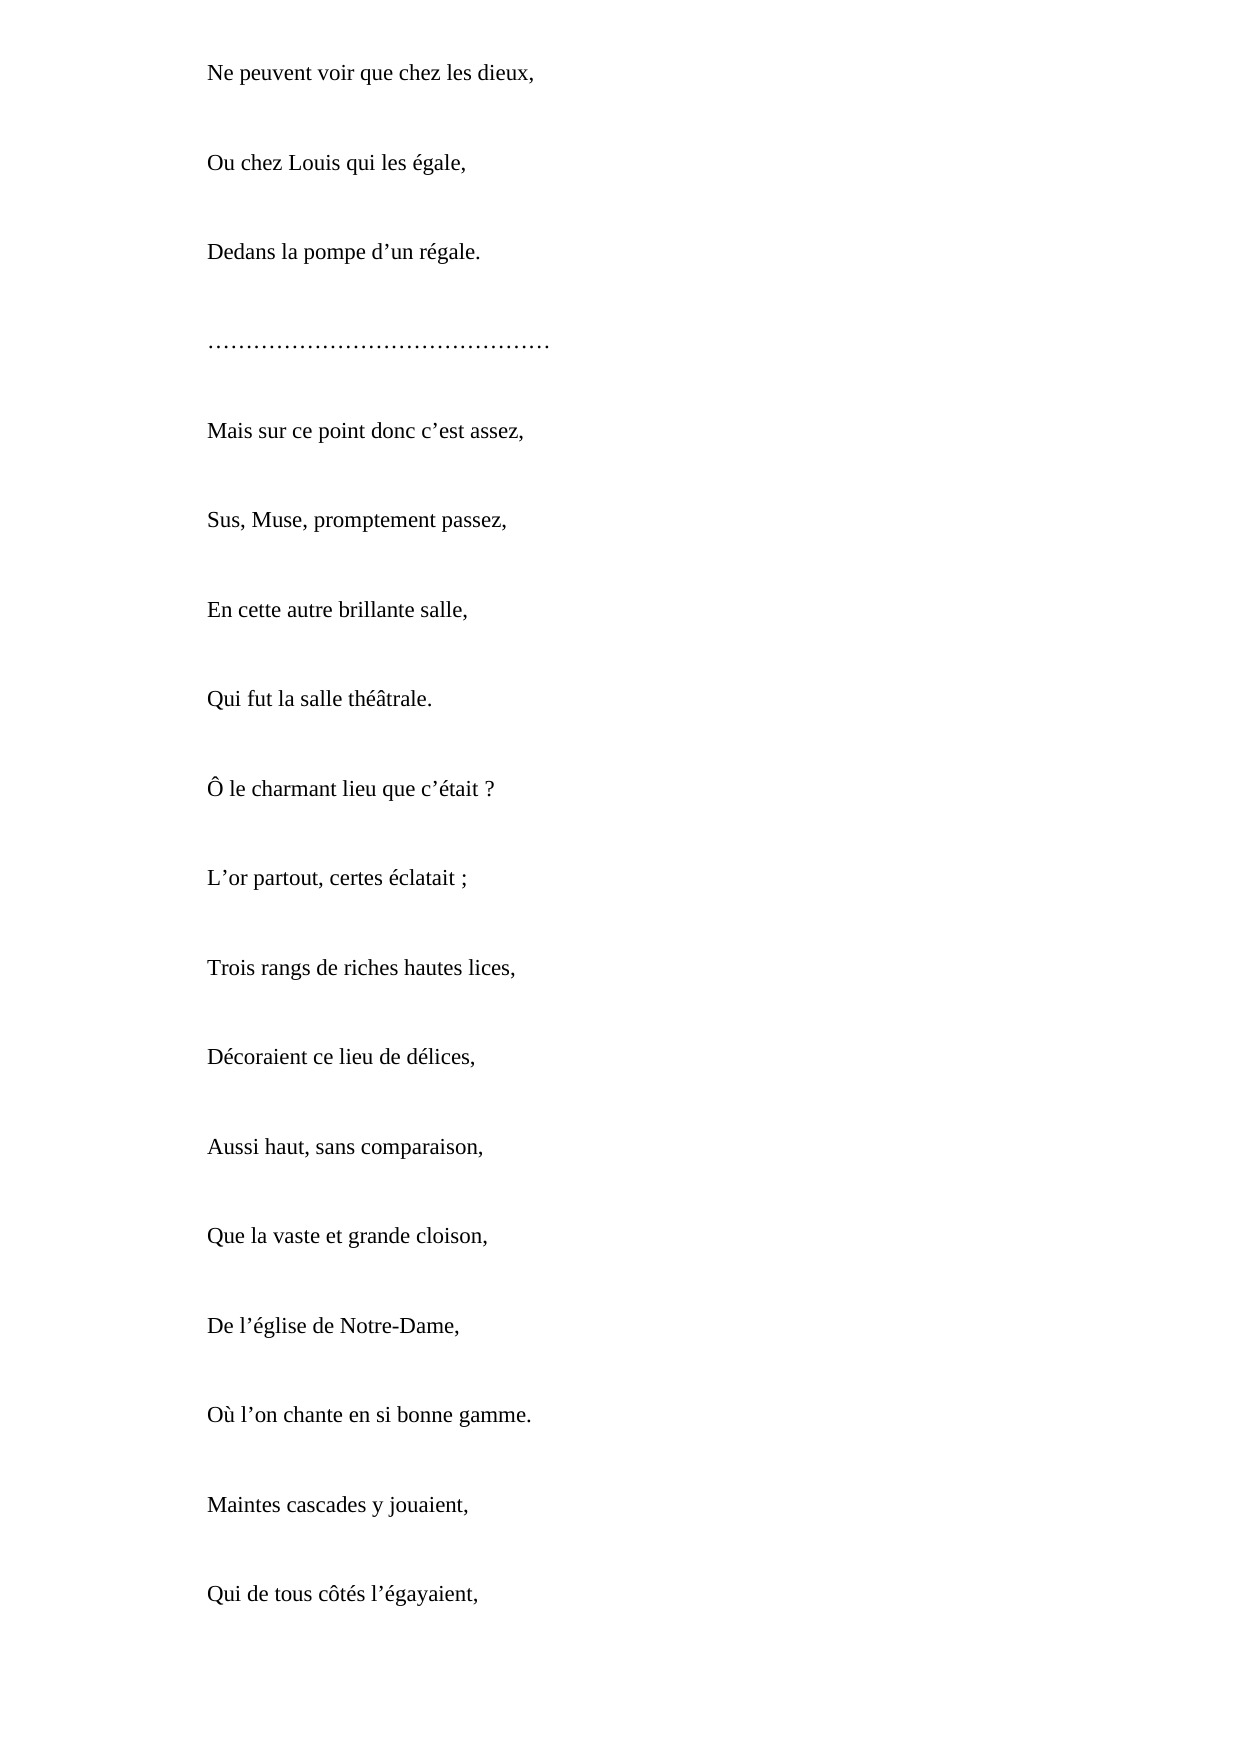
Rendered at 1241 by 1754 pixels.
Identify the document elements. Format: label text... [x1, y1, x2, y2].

text De l’église de Notre-Dame, [207, 1312, 1181, 1338]
text En cette autre brillante salle, [207, 596, 1181, 622]
text Qui de tous côtés l’égayaient, [207, 1580, 1181, 1607]
text Que la vaste et grande cloison, [207, 1222, 1181, 1249]
text Trois rangs de riches hautes lices, [207, 954, 1181, 980]
text Maintes cascades y jouaient, [207, 1491, 1181, 1517]
text Sus, Muse, promptement passez, [207, 506, 1181, 533]
text Ô le charmant lieu que c’était ? [207, 775, 1181, 801]
text Où l’on chante en si bonne gamme. [207, 1401, 1181, 1428]
text Qui fut la salle théâtrale. [207, 685, 1181, 712]
text ……………………………………… [207, 327, 1181, 354]
text Décoraient ce lieu de délices, [207, 1043, 1181, 1070]
text L’or partout, certes éclatait ; [207, 864, 1181, 891]
text Aussi haut, sans comparaison, [207, 1133, 1181, 1159]
text Ne peuvent voir que chez les dieux, [207, 59, 1181, 85]
text Mais sur ce point donc c’est assez, [207, 417, 1181, 443]
text Dedans la pompe d’un régale. [207, 238, 1181, 264]
text Ou chez Louis qui les égale, [207, 148, 1181, 175]
